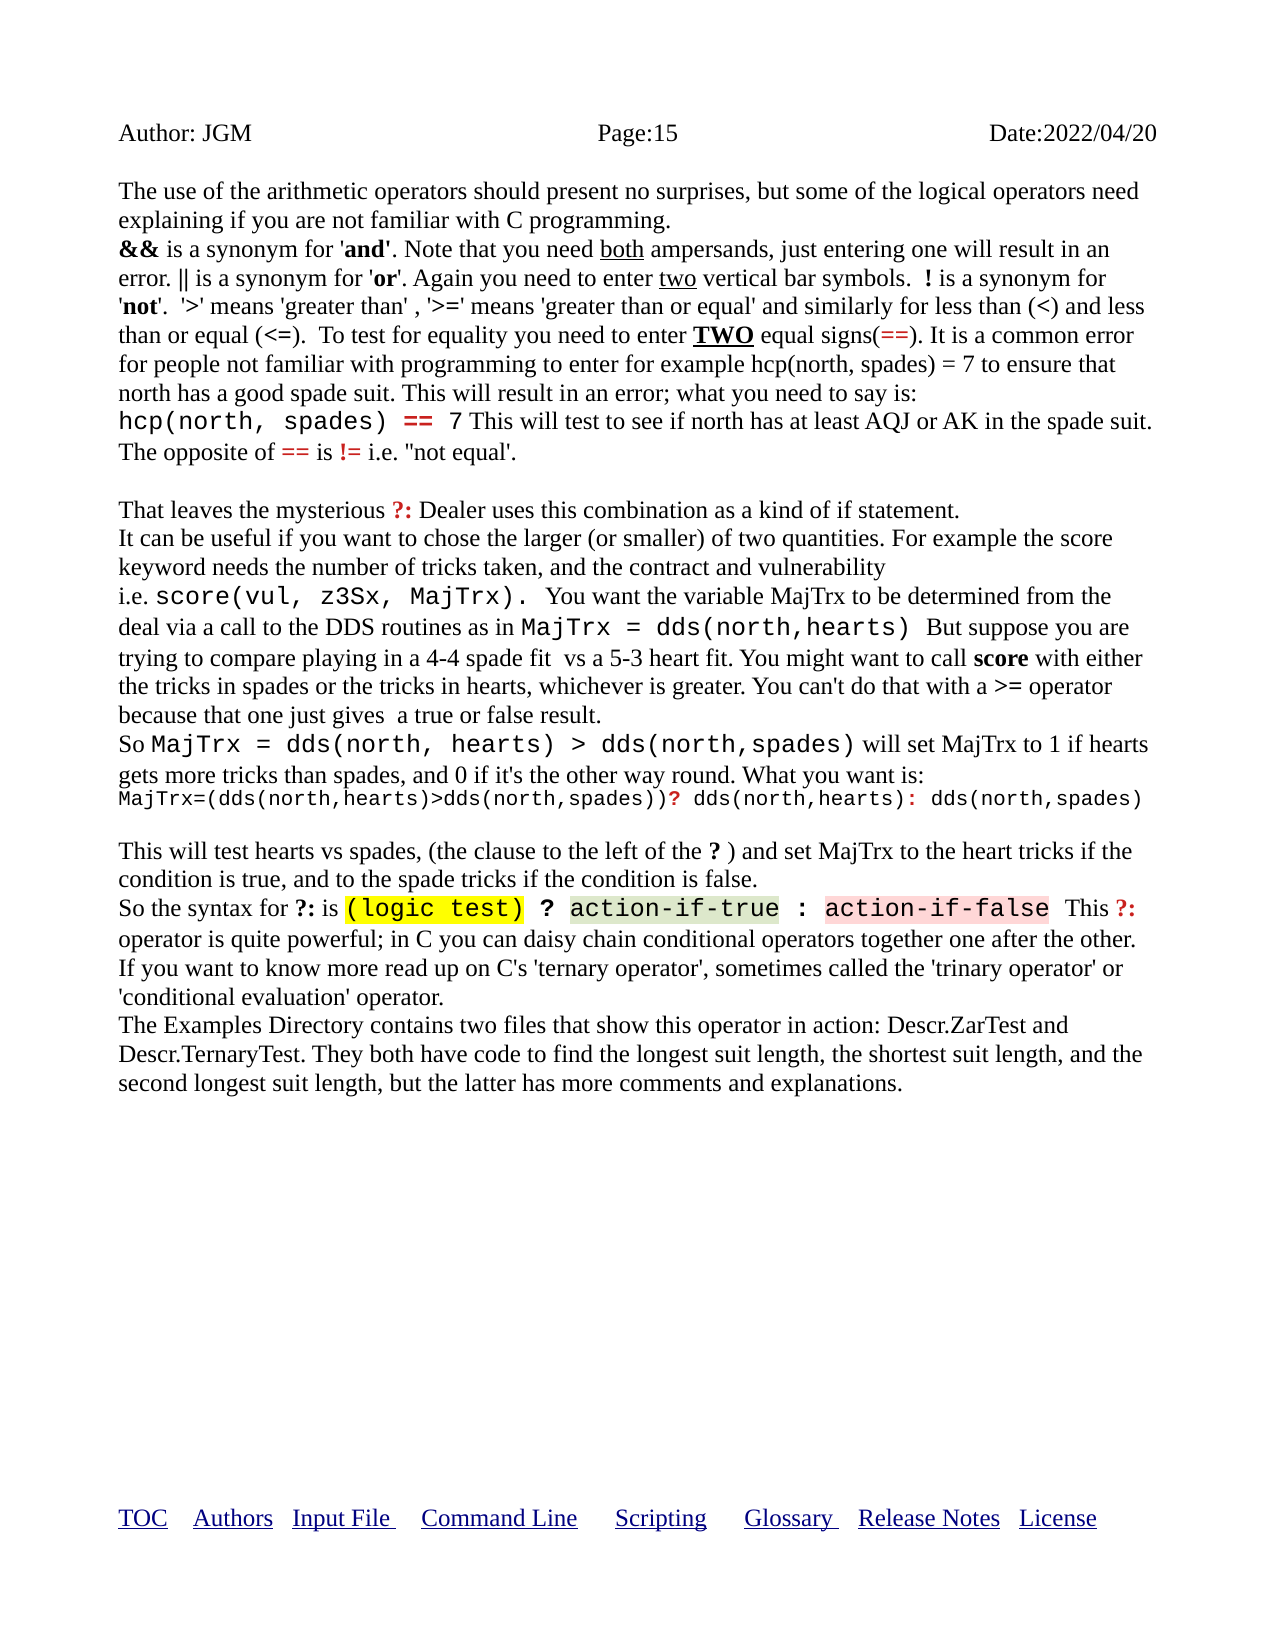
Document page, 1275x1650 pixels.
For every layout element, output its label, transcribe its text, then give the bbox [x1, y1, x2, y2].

text i.e. score(vul, z3Sx, MajTrx). You want the variable MajTrx to be determined from the deal via a call to the DDS routines as in MajTrx = dds(north,hearts) But suppose you are trying to compare playing in a 4-4 spade fit vs a 5-3 heart fit. You might want to call score with either the tricks in spades or the tricks in hearts, whichever is greater. You can't do that with a >= operator because that one just gives a true or false result. [118, 581, 1157, 729]
text That leaves the mysterious ?: Dealer uses this combination as a kind of if statement. [118, 495, 1157, 523]
text This will test hearts vs spades, (the clause to the left of the ? ) and set MajTrx to the heart tricks if the condition is true, and to the spade tricks if the condition is false. [118, 836, 1157, 893]
text && is a synonym for 'and'. Note that you need both ampersands, just entering one will result in an error. || is a synonym for 'or'. Again you need to enter two vertical bar symbols. ! is a synonym for 'not'. '>' means 'greater than' , '>=' means 'greater than or equal' and similarly for less than (<) and less than or equal (<=). To test for equality you need to enter TWO equal signs(==). It is a common error for people not familiar with programming to enter for example hcp(north, spades) = 7 to ensure that north has a good spade suit. This will result in an error; what you need to say is: [118, 234, 1157, 406]
text The use of the arithmetic operators should present no surprises, but some of the logical operators need explaining if you are not familiar with C programming. [118, 176, 1157, 234]
text MajTrx=(dds(north,hearts)>dds(north,spades))? dds(north,hearts): dds(north,spades) [118, 788, 1157, 812]
text So MajTrx = dds(north, hearts) > dds(north,spades) will set MajTrx to 1 if hearts gets more tricks than spades, and 0 if it's the other way round. What you want is: [118, 729, 1157, 788]
text hcp(north, spades) == 7 This will test to see if north has at least AQJ or AK in the spade suit. The opposite of == is != i.e. ''not equal'. [118, 406, 1157, 466]
text The Examples Directory contains two files that show this operator in action: Descr.ZarTest and Descr.TernaryTest. They both have code to find the longest suit length, the shortest suit length, and the second longest suit length, but the latter has more comments and explanations. [118, 1010, 1157, 1097]
text So the syntax for ?: is (logic test) ? action-if-true : action-if-false This ?: operator is quite powerful; in C you can daisy chain conditional operators together one after the other. If you want to know more read up on C's 'ternary operator', sometimes called the 'trinary operator' or 'conditional evaluation' operator. [118, 893, 1157, 1010]
text It can be useful if you want to chose the larger (or smaller) of two quantities. For example the score keyword needs the number of tricks taken, and the contract and vulnerability [118, 523, 1157, 581]
